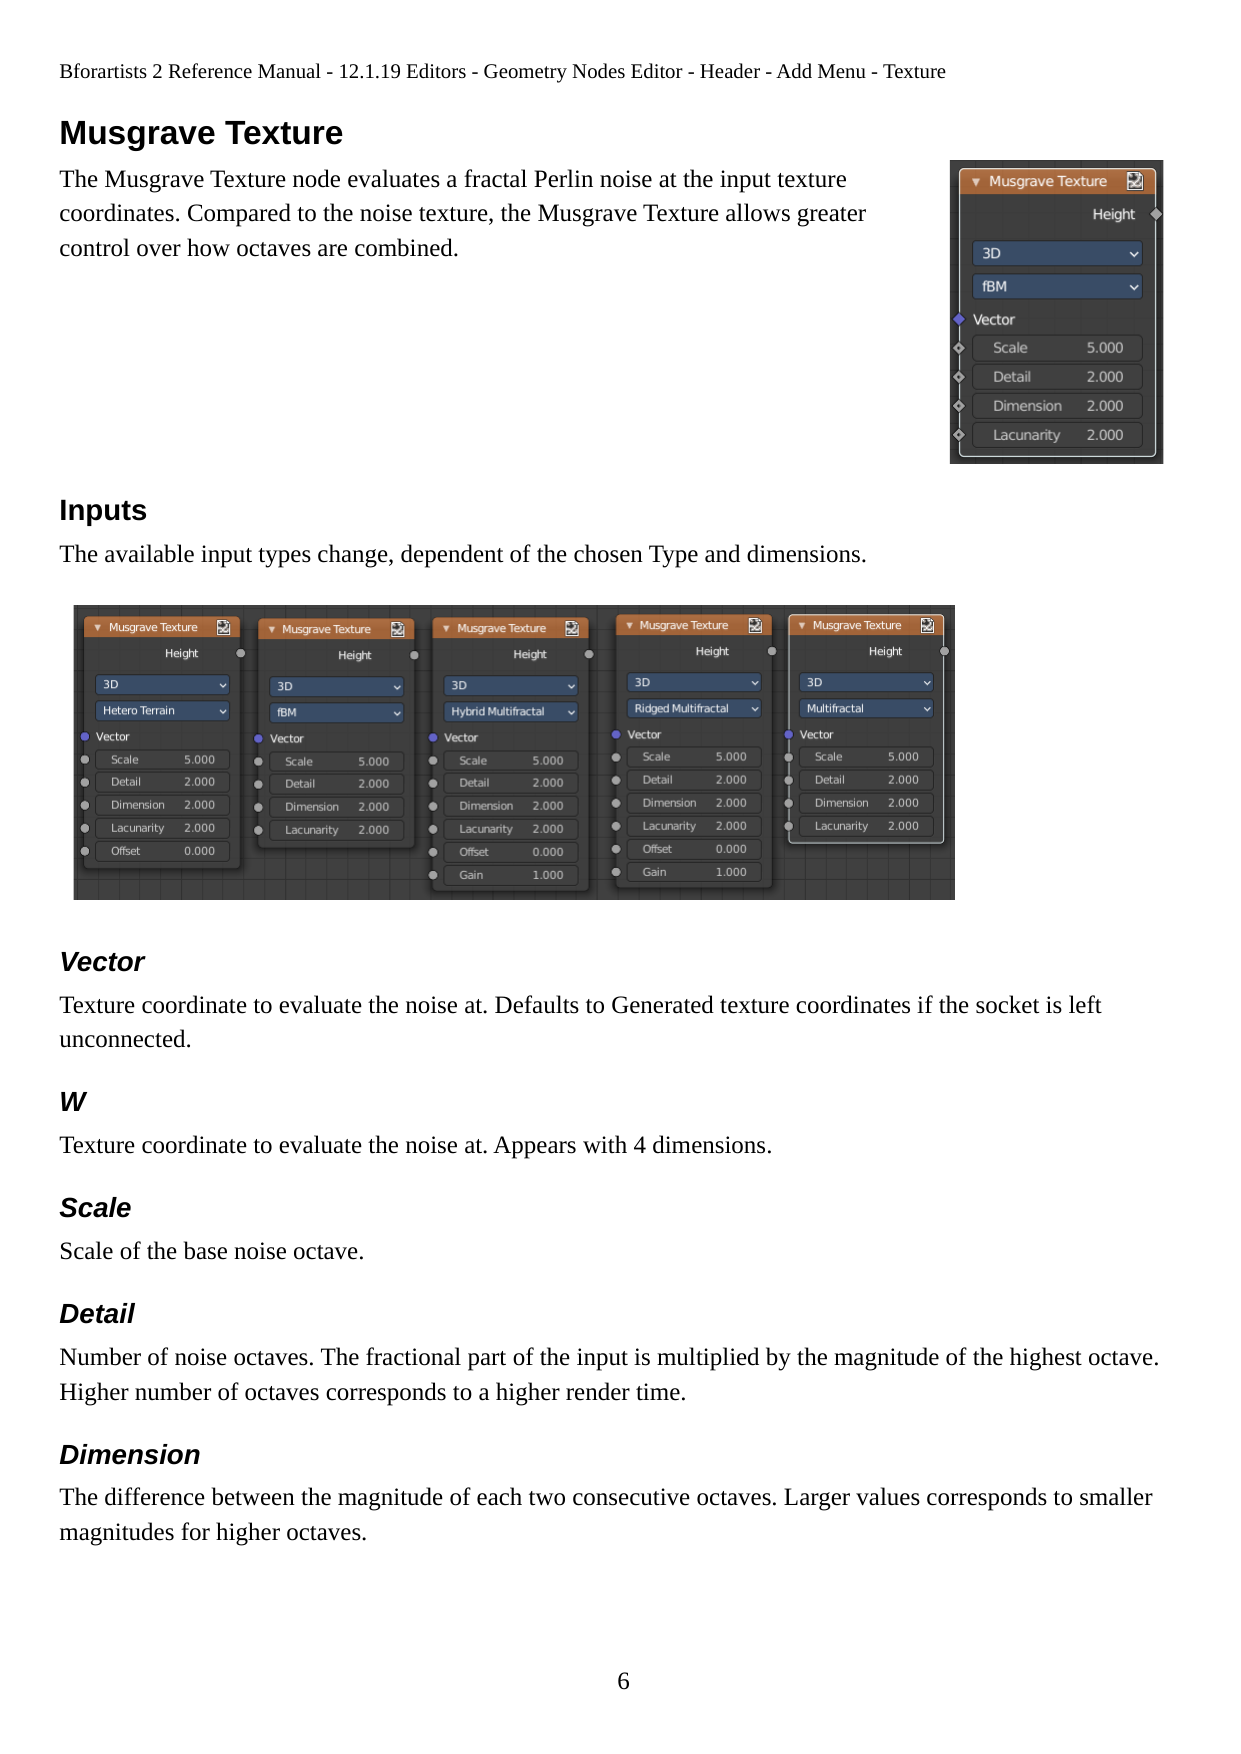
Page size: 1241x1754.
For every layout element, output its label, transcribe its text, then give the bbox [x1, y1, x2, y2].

subtitle Dimension [59, 1438, 1181, 1470]
subtitle Musgrave Texture [59, 113, 1181, 151]
subtitle Scale [59, 1192, 1181, 1224]
subtitle Vector [59, 945, 1181, 977]
text The difference between the magnitude of each two consecutive octaves. Larger values corresponds to smaller magnitudes for higher octaves. [59, 1482, 1181, 1546]
text Texture coordinate to evaluate the noise at. Appears with 4 dimensions. [59, 1130, 1181, 1159]
picture [949, 160, 1164, 464]
subtitle Detail [59, 1298, 1181, 1329]
picture [73, 605, 955, 900]
subtitle W [59, 1086, 1181, 1118]
subtitle Inputs [59, 493, 1181, 526]
text Number of noise octaves. The fractional part of the input is multiplied by the magnitude of the highest octave. Higher number of octaves corresponds to a higher render time. [59, 1342, 1181, 1405]
text Scale of the base noise octave. [59, 1236, 1181, 1265]
text The Musgrave Texture node evaluates a fractal Perlin noise at the input texture coordinates. Compared to the noise texture, the Musgrave Texture allows greater control over how octaves are combined. [59, 164, 949, 261]
text Texture coordinate to evaluate the noise at. Defaults to Generated texture coordinates if the socket is left unconnected. [59, 990, 1181, 1053]
text The available input types change, dependent of the chosen Type and dimensions. [59, 539, 1181, 568]
